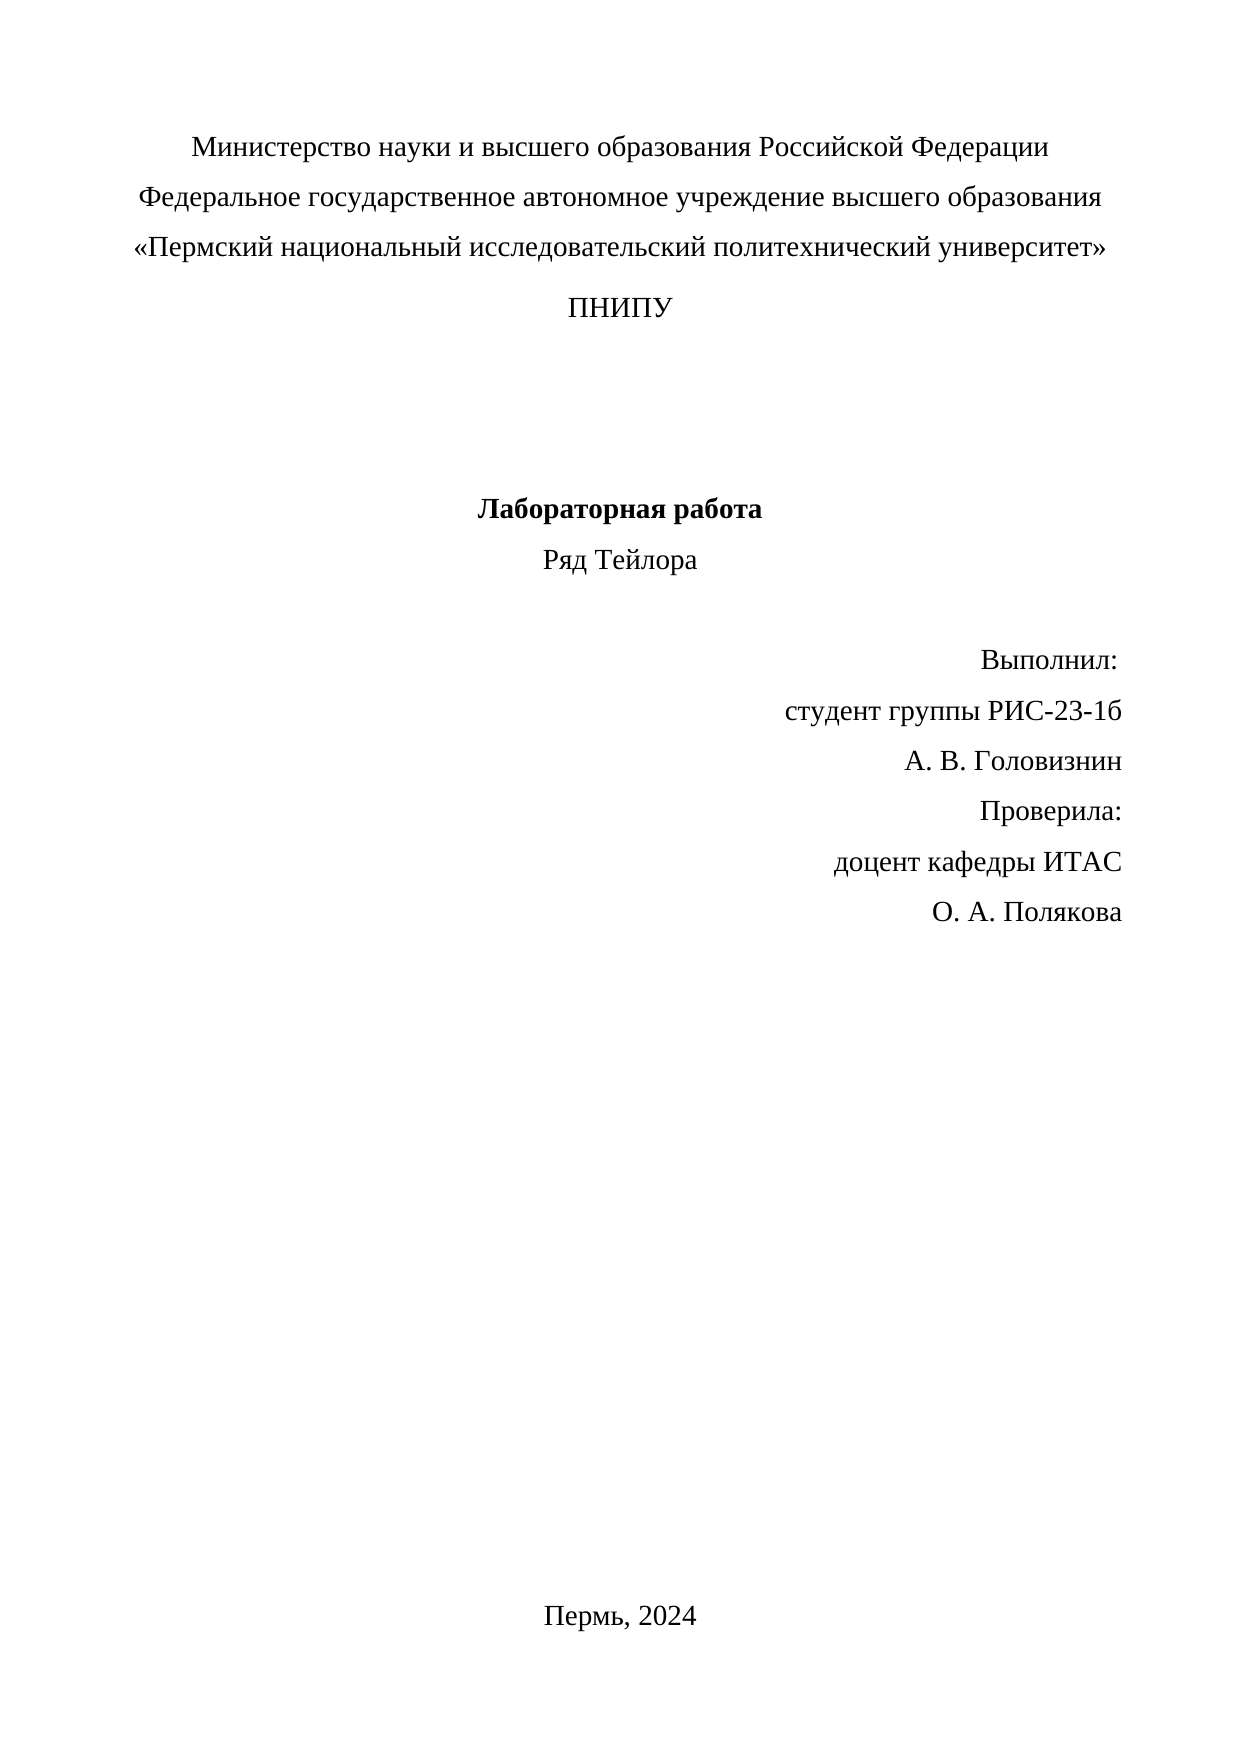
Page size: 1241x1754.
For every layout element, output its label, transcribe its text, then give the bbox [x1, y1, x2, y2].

text ПНИПУ [118, 290, 1122, 324]
text А. В. Головизнин [118, 743, 1122, 777]
text Министерство науки и высшего образования Российской Федерации Федеральное государственное автономное учреждение высшего образования «Пермский национальный исследовательский политехнический университет» [118, 129, 1122, 263]
text доцент кафедры ИТАС [118, 844, 1122, 877]
text Пермь, 2024 [118, 1598, 1122, 1632]
text Лабораторная работа [118, 492, 1122, 525]
text студент группы РИС-23-1б [118, 693, 1122, 726]
text Выполнил: [929, 642, 1122, 676]
text Ряд Тейлора [118, 542, 1122, 575]
text Проверила: [118, 793, 1122, 827]
text О. А. Полякова [118, 894, 1122, 928]
